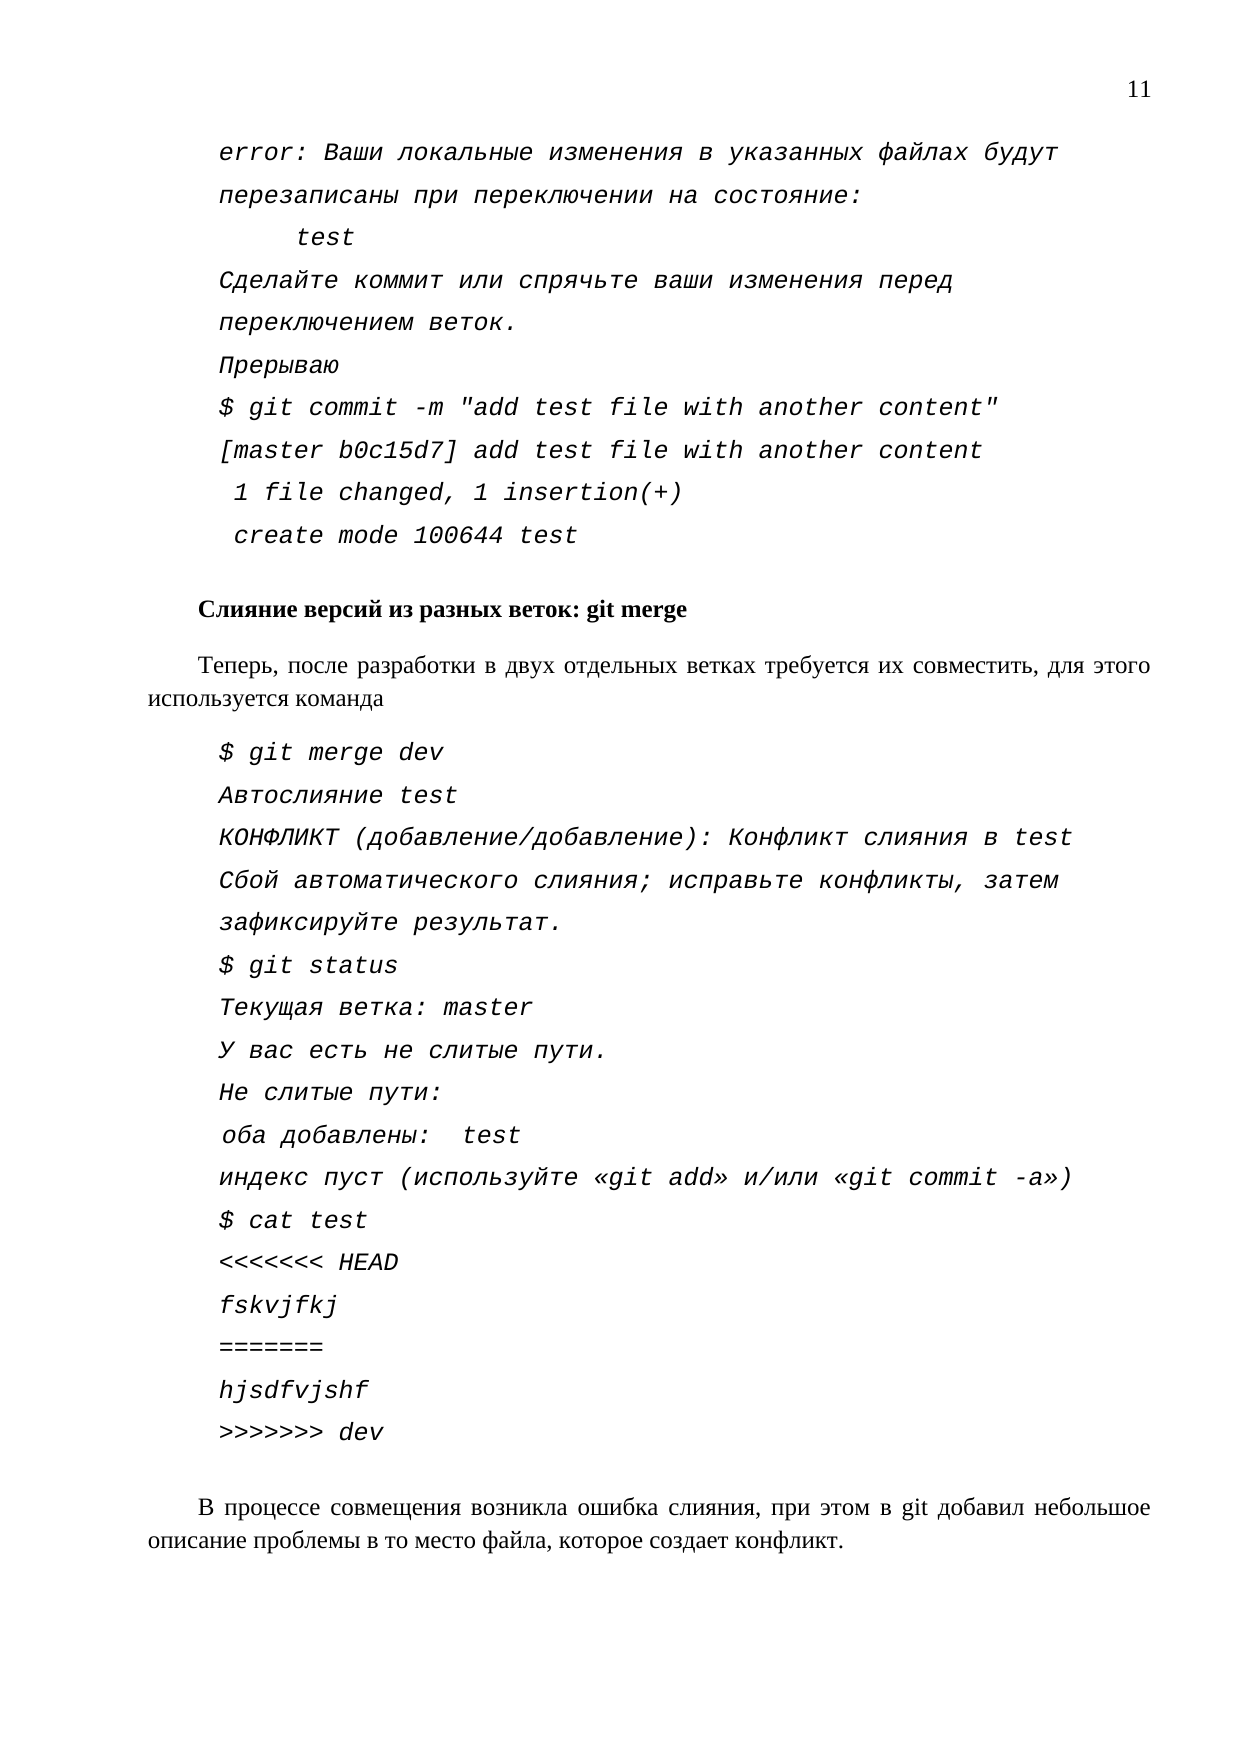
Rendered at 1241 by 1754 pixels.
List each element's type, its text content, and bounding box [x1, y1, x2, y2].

text Сбой автоматического слияния; исправьте конфликты, затем зафиксируйте результат. [218, 867, 1152, 938]
text В процессе совмещения возникла ошибка слияния, при этом в git добавил небольшое описание проблемы в то место файла, которое создает конфликт. [148, 1492, 1152, 1553]
text Сделайте коммит или спрячьте ваши изменения перед переключением веток. [218, 267, 1152, 338]
text 1 file changed, 1 insertion(+) [218, 480, 1152, 508]
text оба добавлены: test [218, 1122, 1152, 1151]
text Теперь, после разработки в двух отдельных ветках требуется их совместить, для этого используется команда [148, 650, 1152, 712]
text КОНФЛИКТ (добавление/добавление): Конфликт слияния в test [218, 825, 1152, 853]
text >>>>>>> dev [218, 1420, 1152, 1448]
text $ git commit -m "add test file with another content" [218, 395, 1152, 423]
text error: Ваши локальные изменения в указанных файлах будут перезаписаны при переключении на состояние: [218, 140, 1152, 211]
subtitle Слияние версий из разных веток: git merge [148, 594, 1152, 623]
text <<<<<<< HEAD [218, 1250, 1152, 1278]
text индекс пуст (используйте «git add» и/или «git commit -a») [218, 1165, 1152, 1193]
text create mode 100644 test [218, 522, 1152, 551]
text Не слитые пути: [218, 1080, 1152, 1108]
text hjsdfvjshf [218, 1377, 1152, 1406]
text fskvjfkj [218, 1292, 1152, 1321]
text [master b0c15d7] add test file with another content [218, 437, 1152, 466]
text Автослияние test [218, 782, 1152, 811]
text $ cat test [218, 1207, 1152, 1236]
text $ git merge dev [218, 740, 1152, 768]
text У вас есть не слитые пути. [218, 1037, 1152, 1066]
text Прерываю [218, 352, 1152, 381]
text ======= [218, 1335, 1152, 1363]
text $ git status [218, 952, 1152, 981]
text test [218, 225, 1152, 253]
text Текущая ветка: master [218, 995, 1152, 1023]
